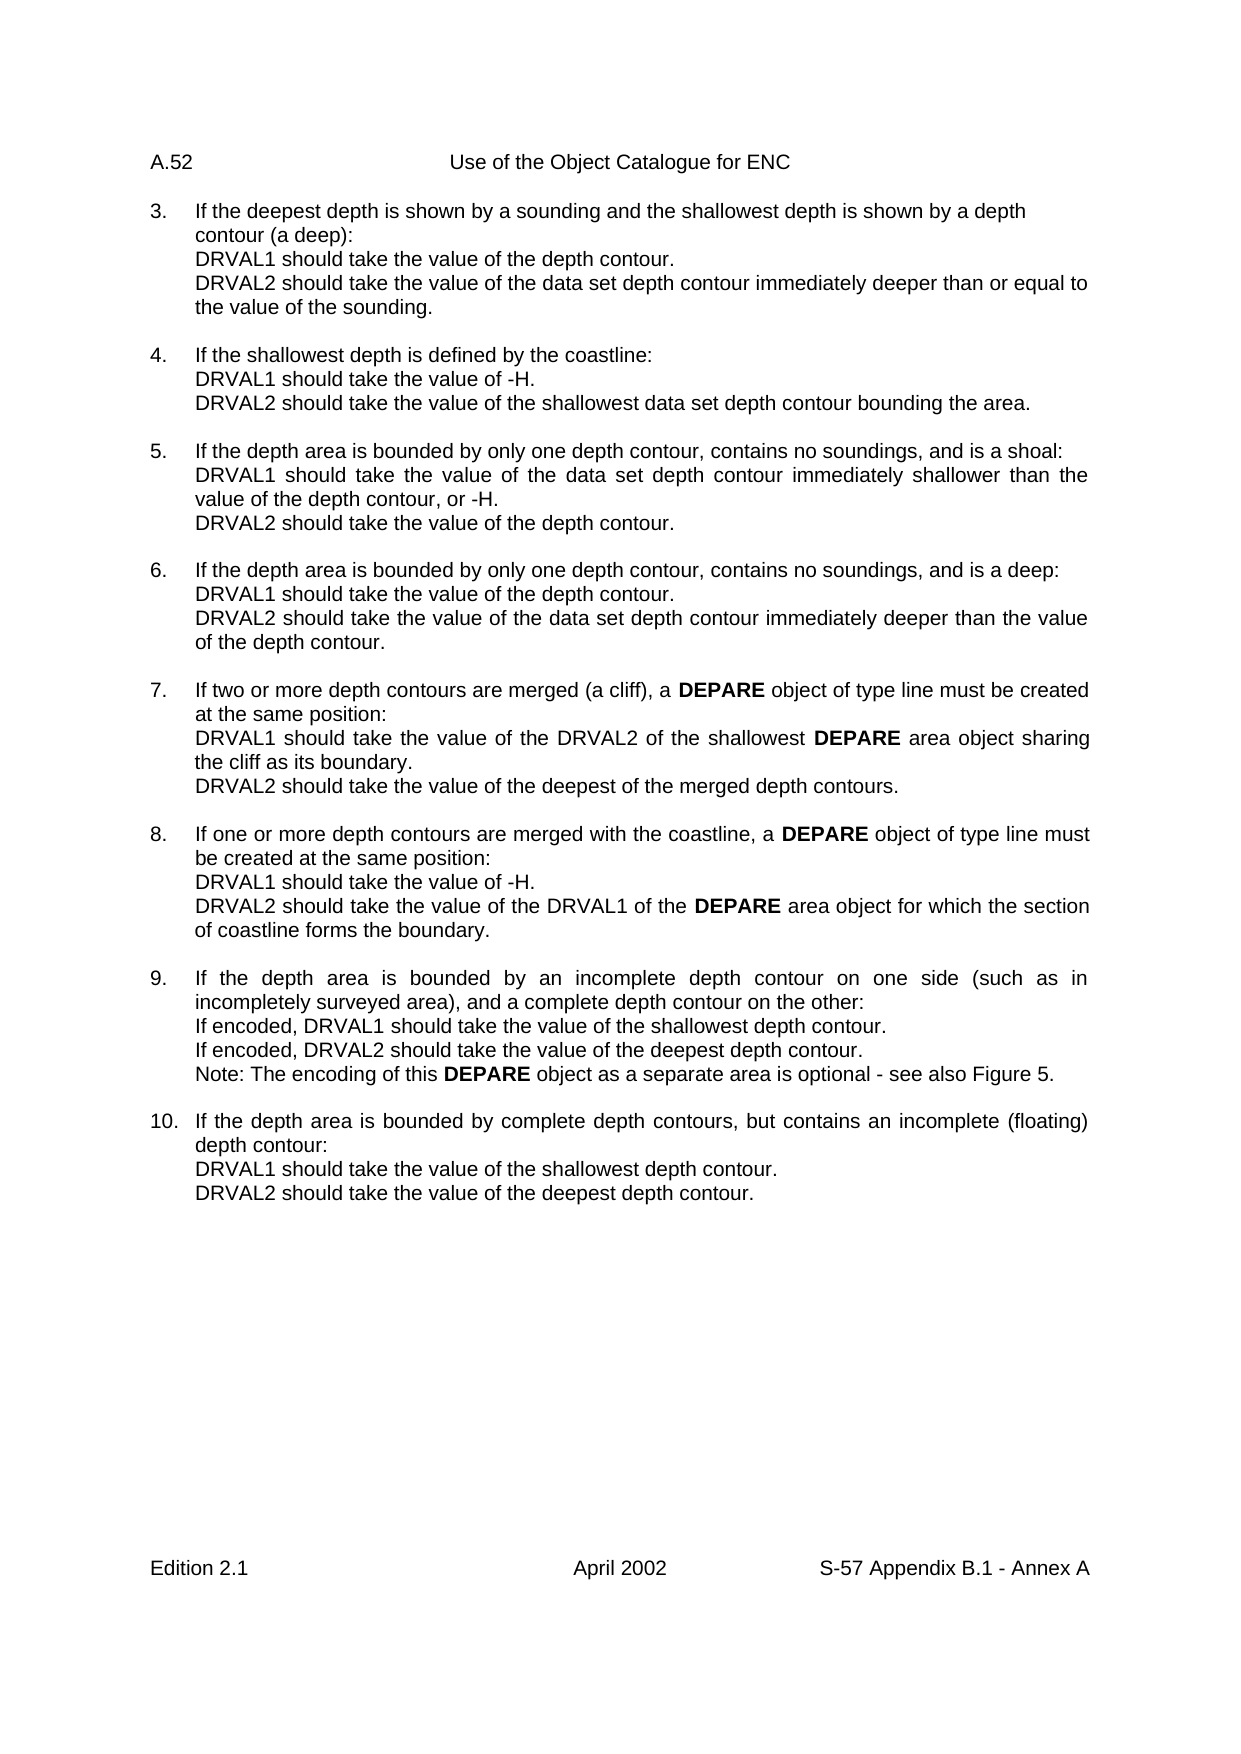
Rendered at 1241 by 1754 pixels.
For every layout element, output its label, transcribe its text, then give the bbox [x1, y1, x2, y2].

text DRVAL2 should take the value of the shallowest data set depth contour bounding the area. [195, 391, 1090, 414]
text DRVAL1 should take the value of the depth contour. [195, 247, 1090, 271]
text 3. If the deepest depth is shown by a sounding and the shallowest depth is shown by a depth contour (a deep): [150, 199, 1090, 247]
text 7. If two or more depth contours are merged (a cliff), a DEPARE object of type line must be created at the same position: [150, 678, 1090, 726]
text 8. If one or more depth contours are merged with the coastline, a DEPARE object of type line must be created at the same position: [150, 822, 1090, 870]
text 9. If the depth area is bounded by an incomplete depth contour on one side (such as in incompletely surveyed area), and a complete depth contour on the other: [150, 966, 1090, 1013]
text DRVAL1 should take the value of the data set depth contour immediately shallower than the value of the depth contour, or -H. [195, 462, 1090, 510]
text 6. If the depth area is bounded by only one depth contour, contains no soundings, and is a deep: [150, 558, 1090, 582]
text DRVAL1 should take the value of -H. [150, 870, 1090, 894]
text 5. If the depth area is bounded by only one depth contour, contains no soundings, and is a shoal: [150, 438, 1090, 462]
text DRVAL1 should take the value of the DRVAL2 of the shallowest DEPARE area object sharing the cliff as its boundary. [194, 726, 1090, 774]
text DRVAL1 should take the value of the shallowest depth contour. [150, 1157, 1090, 1181]
text DRVAL2 should take the value of the depth contour. [195, 510, 1090, 534]
text DRVAL2 should take the value of the deepest depth contour. [150, 1181, 1090, 1205]
text DRVAL1 should take the value of -H. [195, 367, 1090, 391]
text If encoded, DRVAL2 should take the value of the deepest depth contour. [150, 1037, 1090, 1061]
text 10. If the depth area is bounded by complete depth contours, but contains an incomplete (floating) depth contour: [150, 1109, 1090, 1157]
text If encoded, DRVAL1 should take the value of the shallowest depth contour. [150, 1013, 1090, 1037]
text DRVAL2 should take the value of the DRVAL1 of the DEPARE area object for which the section of coastline forms the boundary. [194, 894, 1090, 942]
text DRVAL2 should take the value of the data set depth contour immediately deeper than the value of the depth contour. [195, 606, 1090, 654]
text 4. If the shallowest depth is defined by the coastline: [150, 343, 1090, 367]
text DRVAL2 should take the value of the data set depth contour immediately deeper than or equal to the value of the sounding. [195, 271, 1090, 319]
text DRVAL2 should take the value of the deepest of the merged depth contours. [150, 774, 1090, 798]
text Note: The encoding of this DEPARE object as a separate area is optional - see also Figure 5. [150, 1061, 1090, 1085]
text DRVAL1 should take the value of the depth contour. [195, 582, 1090, 606]
